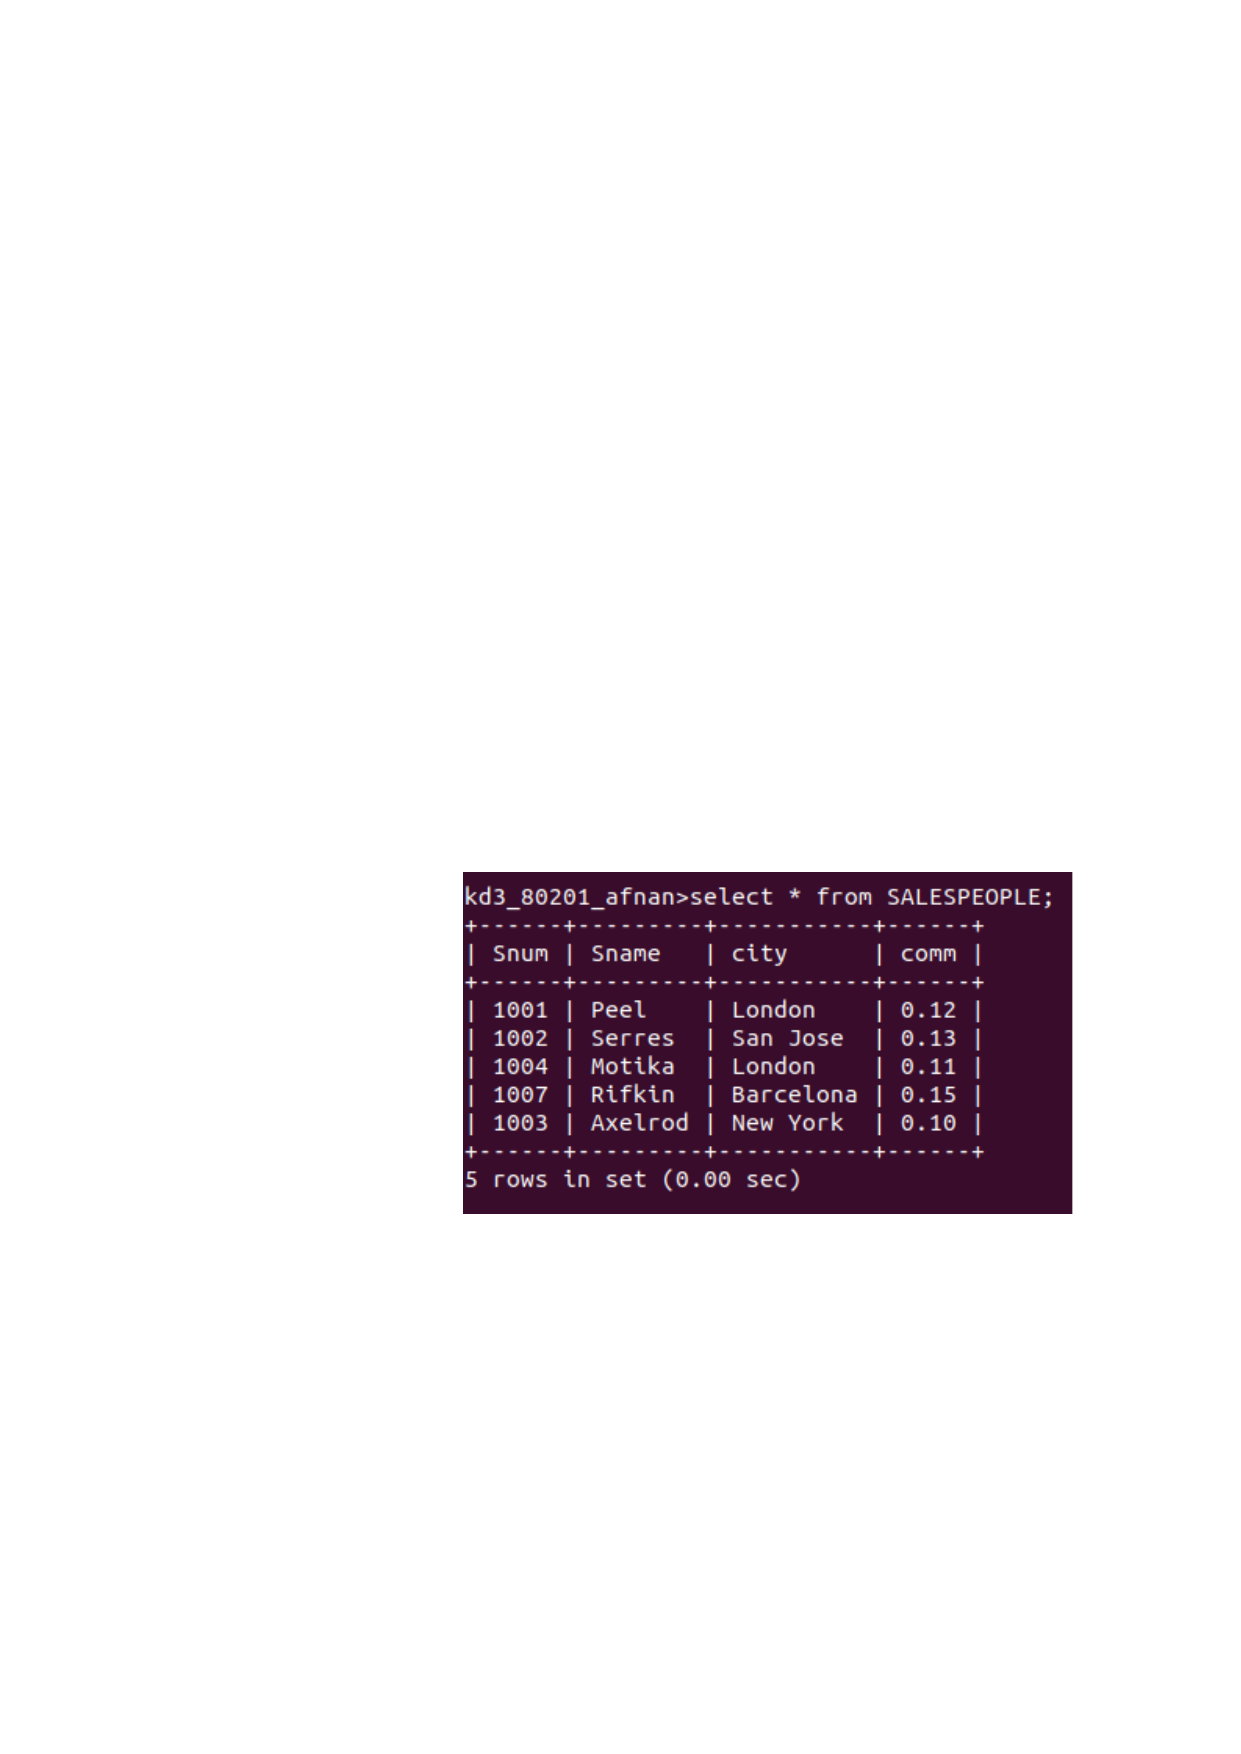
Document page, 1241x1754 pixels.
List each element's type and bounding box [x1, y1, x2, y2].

picture [463, 872, 1073, 1214]
